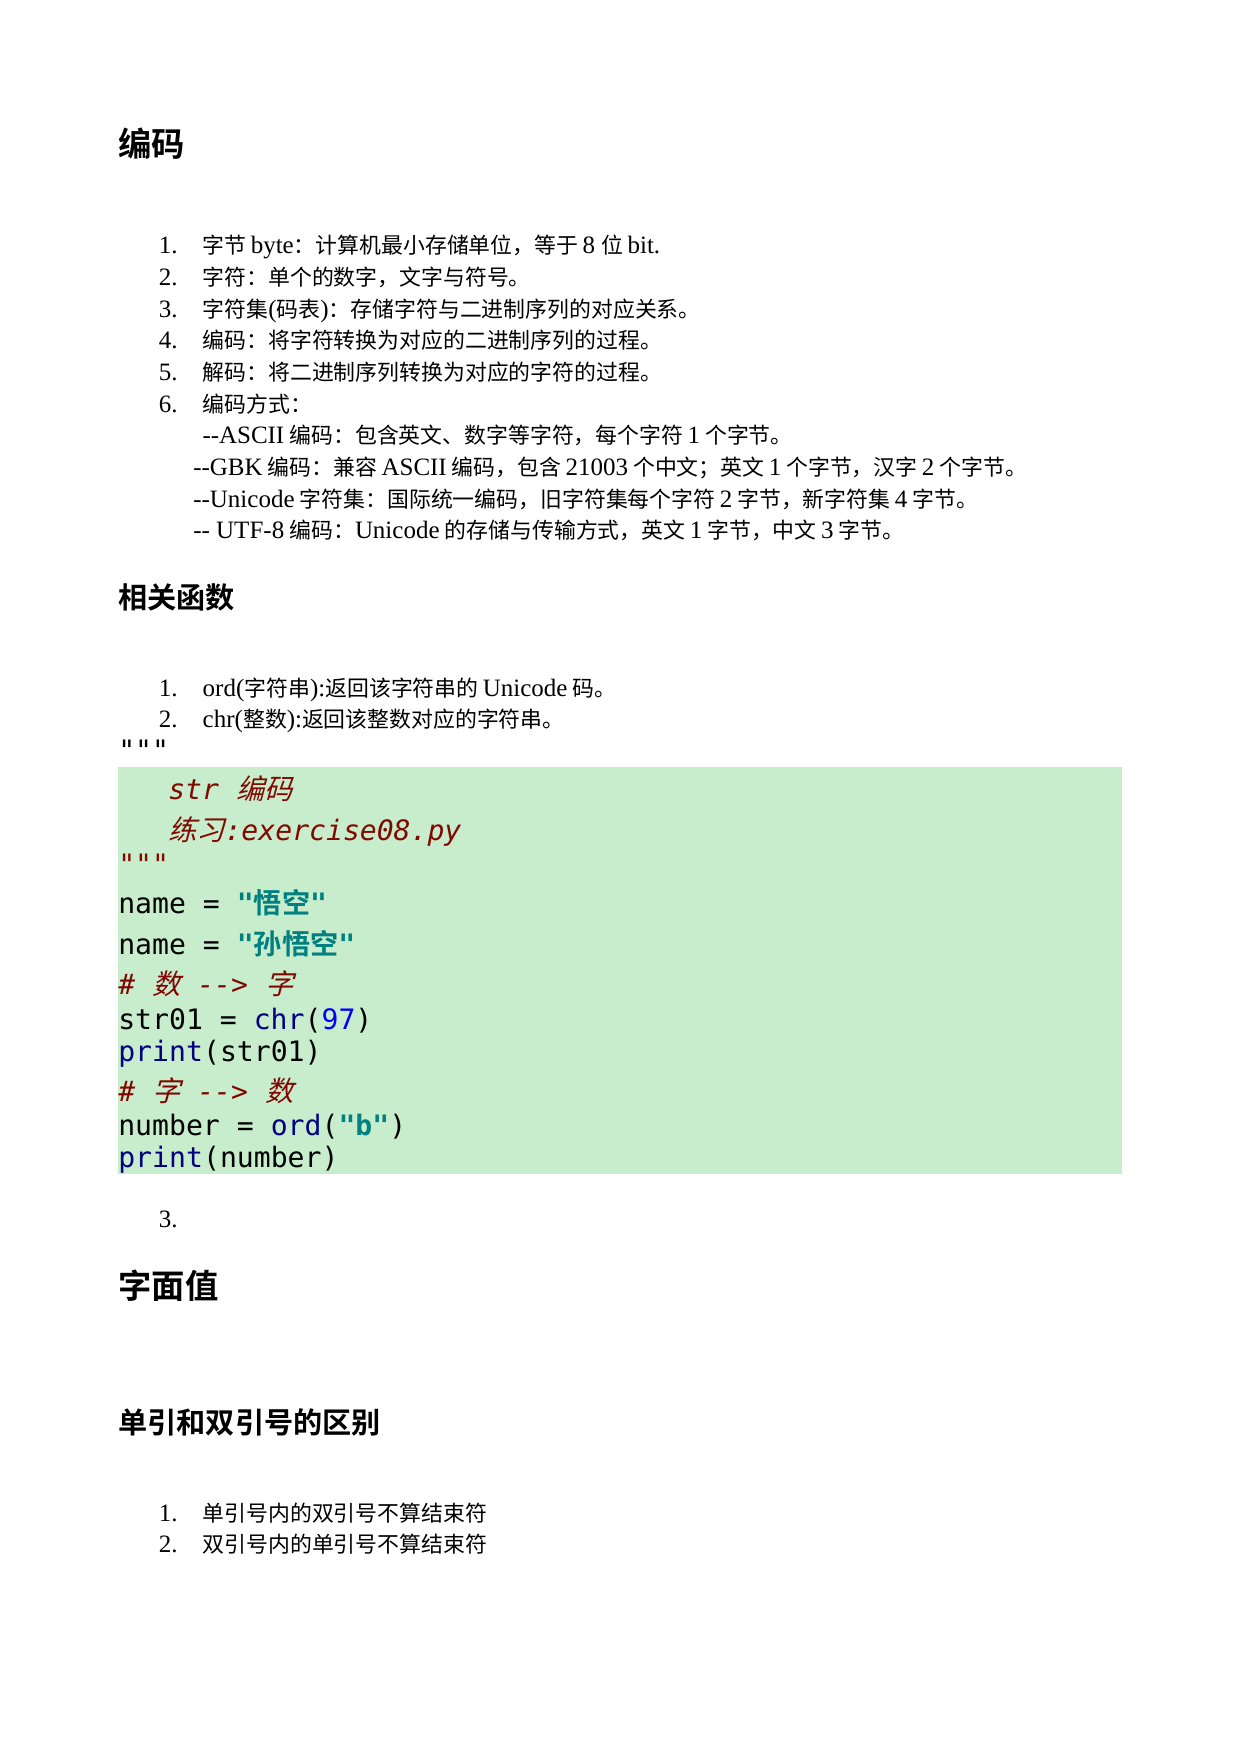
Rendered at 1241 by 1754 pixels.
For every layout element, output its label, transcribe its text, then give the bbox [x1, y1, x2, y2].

text # 数 --> 字 [118, 962, 1122, 1003]
list 解码：将二进制序列转换为对应的字符的过程。 [159, 355, 1122, 387]
text 练习:exercise08.py [118, 807, 1122, 848]
text str 编码 [118, 767, 1122, 807]
text --GBK编码：兼容ASCII编码，包含21003个中文；英文1个字节，汉字2个字节。 [140, 450, 1122, 482]
text name = "孙悟空" [118, 921, 1122, 962]
subtitle 单引和双引号的区别 [118, 1399, 1122, 1442]
text str01 = chr(97) [118, 1003, 1122, 1036]
list 字符：单个的数字，文字与符号。 [159, 260, 1122, 292]
list 编码：将字符转换为对应的二进制序列的过程。 [159, 323, 1122, 355]
subtitle 相关函数 [118, 574, 1122, 617]
text number = ord("b") [118, 1109, 1122, 1142]
text # 字 --> 数 [118, 1068, 1122, 1109]
list ord(字符串):返回该字符串的Unicode码。 [159, 671, 1122, 702]
subtitle 编码 [118, 118, 1122, 166]
list """ [118, 734, 1122, 767]
list 编码方式： [159, 387, 1122, 418]
list 字符集(码表)：存储字符与二进制序列的对应关系。 [159, 292, 1122, 323]
text --ASCII编码：包含英文、数字等字符，每个字符1个字节。 [202, 418, 1122, 450]
subtitle 字面值 [118, 1260, 1122, 1308]
list 双引号内的单引号不算结束符 [159, 1527, 1122, 1559]
text -- UTF-8编码：Unicode的存储与传输方式，英文1字节，中文3字节。 [140, 513, 1122, 545]
text """ [118, 848, 1122, 881]
text name = "悟空" [118, 881, 1122, 921]
text --Unicode字符集：国际统一编码，旧字符集每个字符2字节，新字符集4字节。 [140, 482, 1122, 513]
list chr(整数):返回该整数对应的字符串。 [159, 702, 1122, 734]
text print(str01) [118, 1036, 1122, 1068]
list 单引号内的双引号不算结束符 [159, 1496, 1122, 1527]
list 字节byte：计算机最小存储单位，等于8 位bit. [159, 228, 1122, 260]
text print(number) [118, 1142, 1122, 1174]
